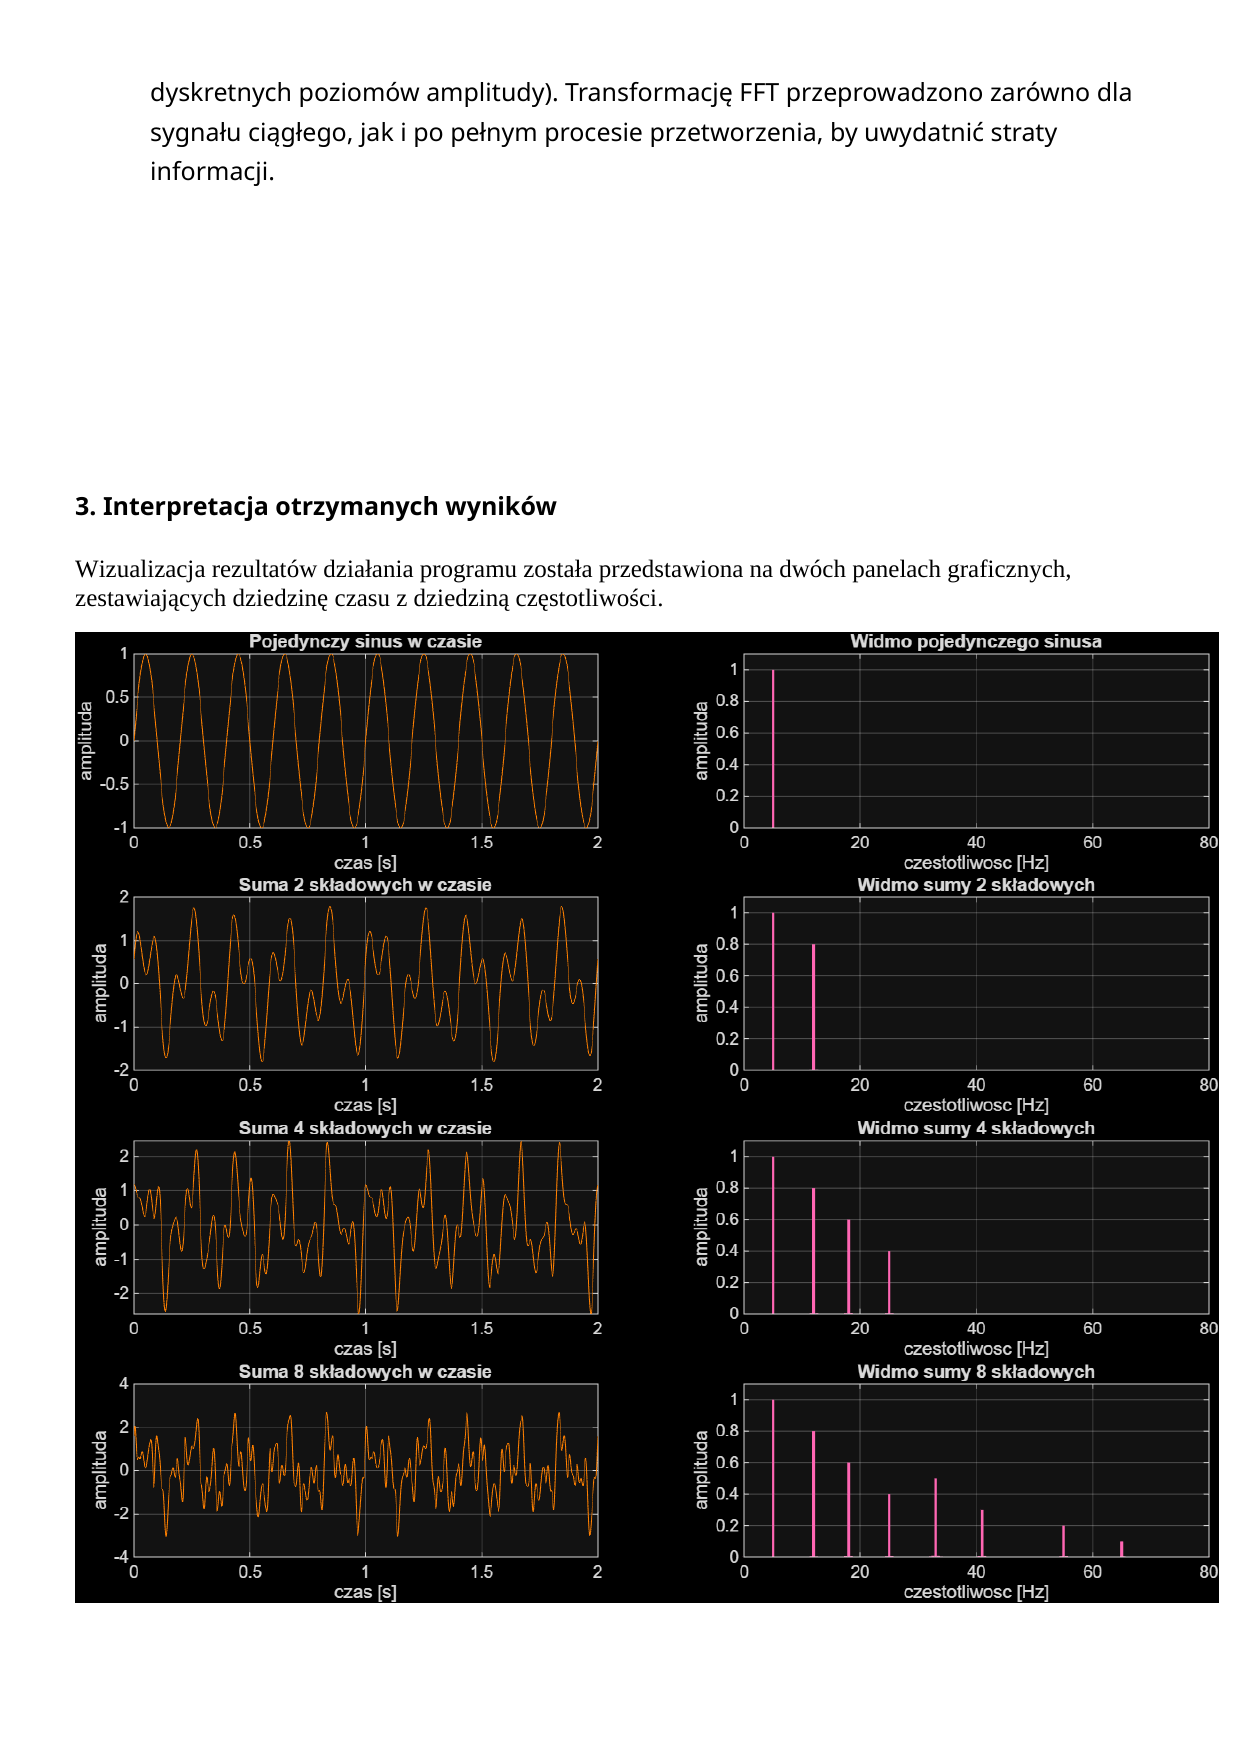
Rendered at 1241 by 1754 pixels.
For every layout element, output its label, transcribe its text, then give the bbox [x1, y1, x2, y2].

list dyskretnych poziomów amplitudy). Transformację FFT przeprowadzono zarówno dla sygnału ciągłego, jak i po pełnym procesie przetworzenia, by uwydatnić straty informacji. [112, 75, 1165, 187]
text Wizualizacja rezultatów działania programu została przedstawiona na dwóch panelach graficznych, zestawiających dziedzinę czasu z dziedziną częstotliwości. [75, 554, 1165, 612]
text 3. Interpretacja otrzymanych wyników [75, 488, 1165, 522]
